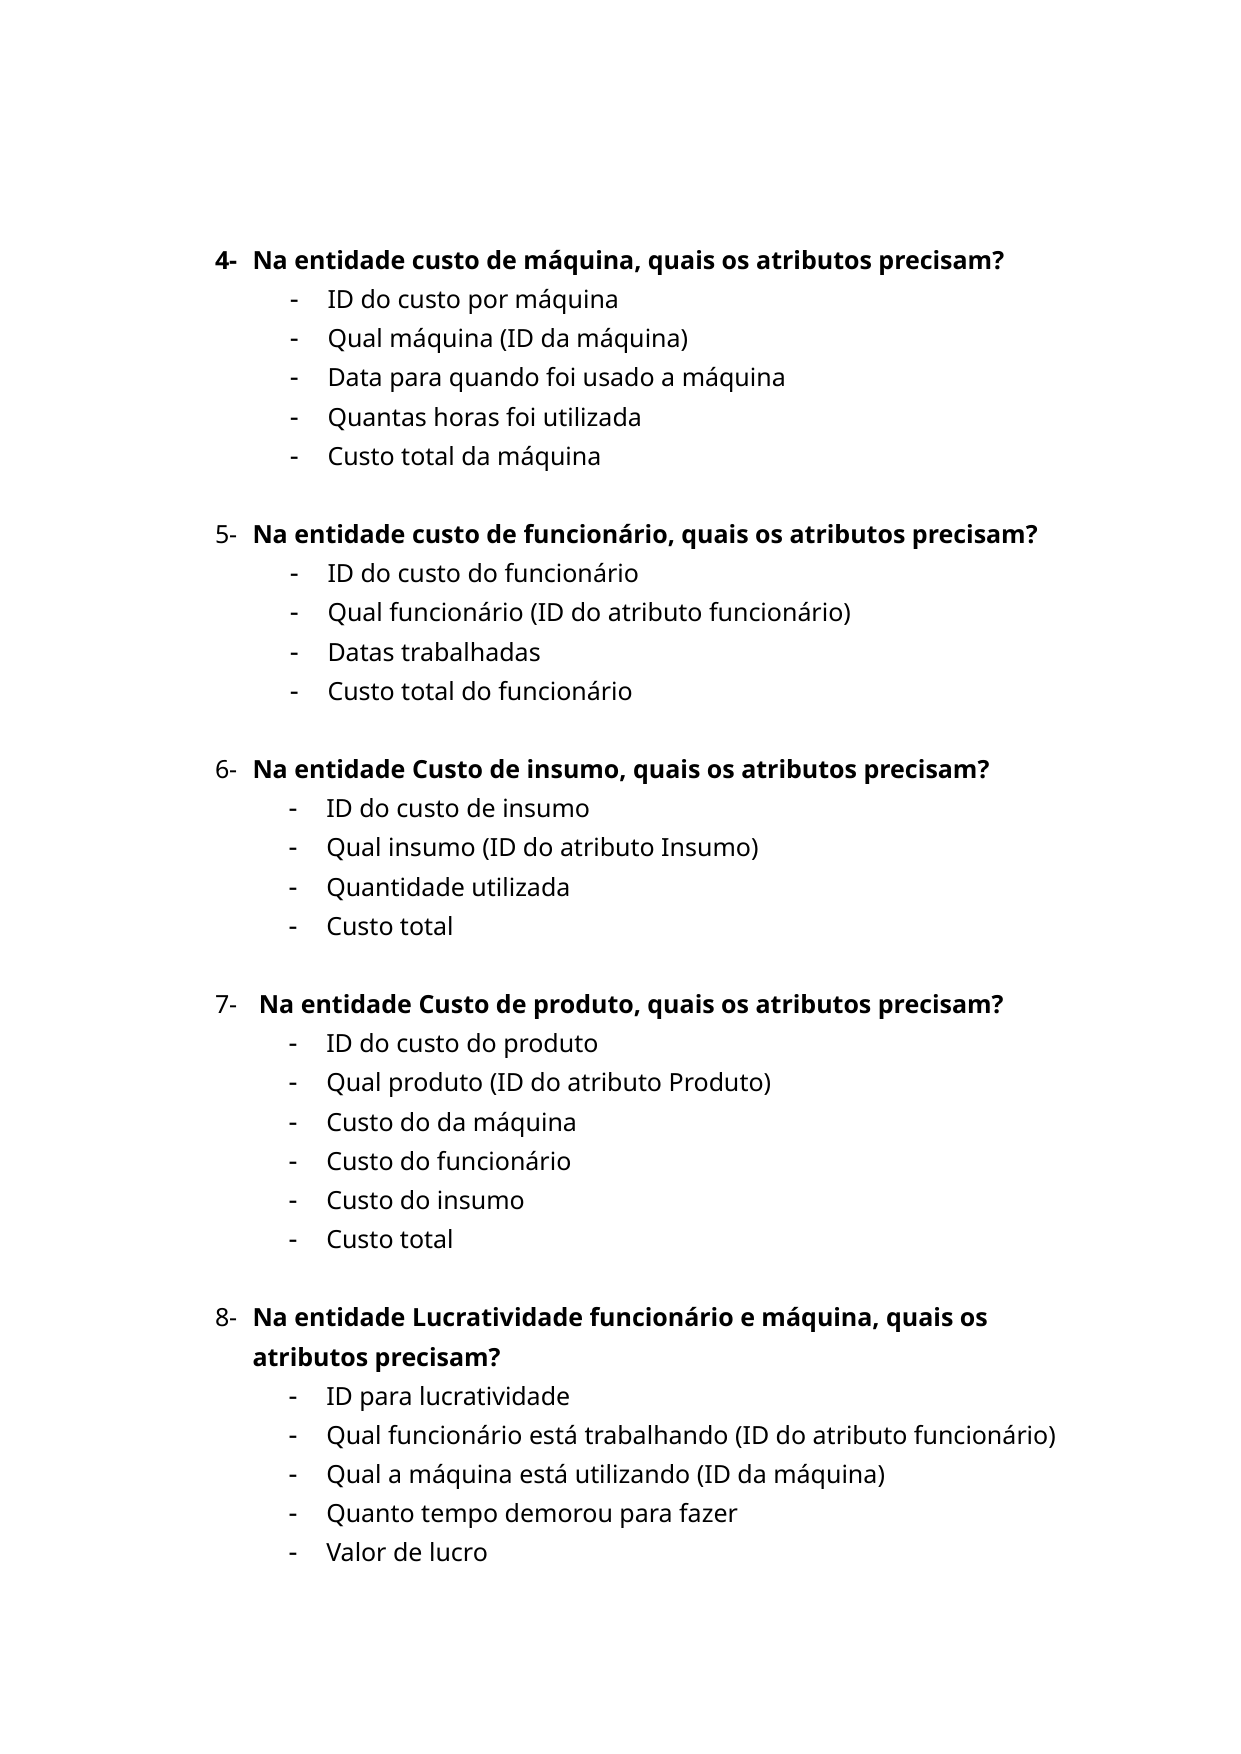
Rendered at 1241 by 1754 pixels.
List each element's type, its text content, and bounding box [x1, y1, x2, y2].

list Qual máquina (ID da máquina) [290, 321, 1063, 355]
list Datas trabalhadas [290, 634, 1063, 668]
list Custo total [288, 1222, 1063, 1256]
list Na entidade Custo de produto, quais os atributos precisam? [215, 987, 1063, 1021]
list ID do custo de insumo [288, 791, 1063, 825]
list Qual produto (ID do atributo Produto) [288, 1065, 1063, 1099]
list Custo total [288, 908, 1063, 942]
list Data para quando foi usado a máquina [290, 360, 1063, 394]
list Quanto tempo demorou para fazer [288, 1496, 1063, 1530]
list Custo total do funcionário [290, 673, 1063, 707]
list Custo do funcionário [288, 1143, 1063, 1177]
list Qual funcionário (ID do atributo funcionário) [290, 595, 1063, 629]
list Valor de lucro [288, 1535, 1063, 1569]
list ID do custo do funcionário [290, 556, 1063, 590]
list ID do custo do produto [288, 1026, 1063, 1060]
list Qual a máquina está utilizando (ID da máquina) [288, 1457, 1063, 1491]
list Qual insumo (ID do atributo Insumo) [288, 830, 1063, 864]
list Na entidade custo de máquina, quais os atributos precisam? [215, 243, 1063, 277]
list Na entidade custo de funcionário, quais os atributos precisam? [215, 517, 1063, 551]
list Quantas horas foi utilizada [290, 399, 1063, 433]
list Quantidade utilizada [288, 869, 1063, 903]
list Na entidade Lucratividade funcionário e máquina, quais os atributos precisam? [215, 1300, 1063, 1373]
list Custo do insumo [288, 1183, 1063, 1217]
list Qual funcionário está trabalhando (ID do atributo funcionário) [288, 1418, 1063, 1452]
list ID para lucratividade [288, 1378, 1063, 1412]
list ID do custo por máquina [290, 282, 1063, 316]
list Na entidade Custo de insumo, quais os atributos precisam? [215, 752, 1063, 786]
list Custo do da máquina [288, 1104, 1063, 1138]
list Custo total da máquina [290, 438, 1063, 472]
